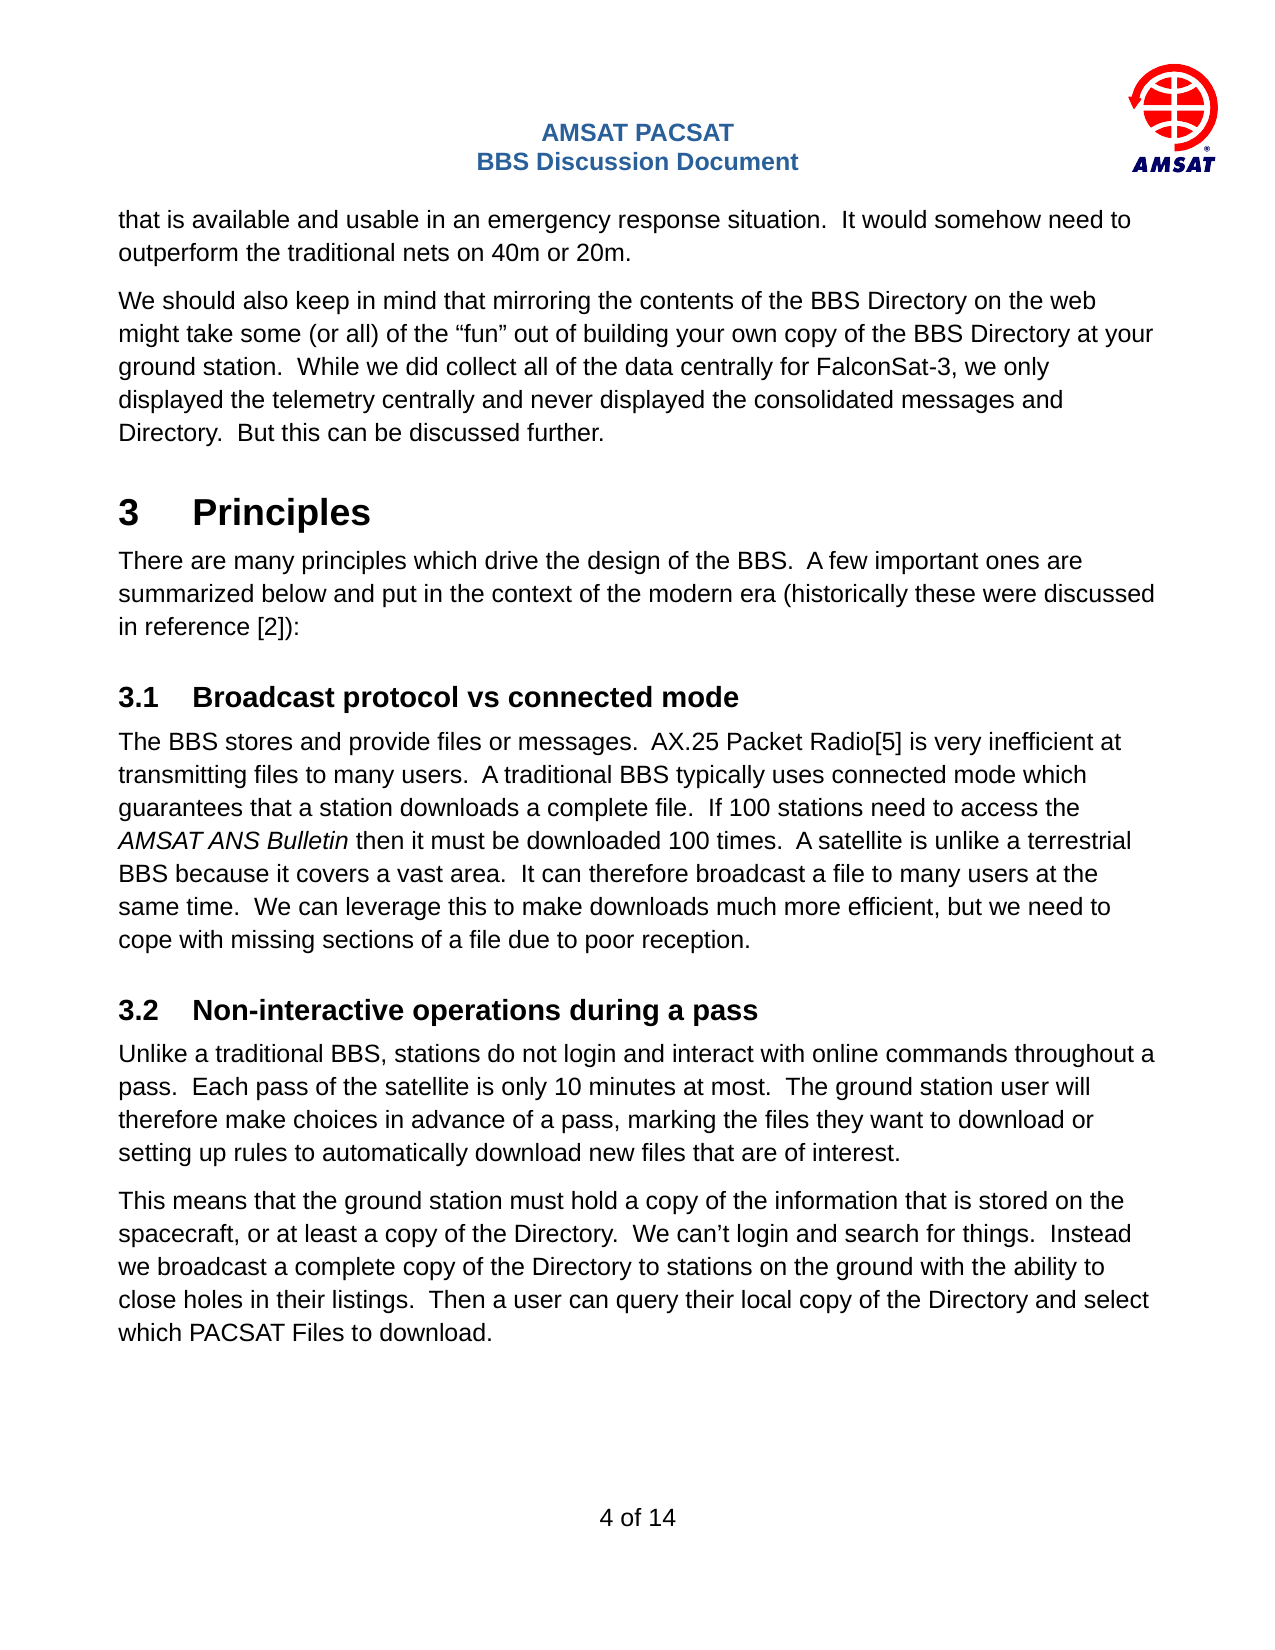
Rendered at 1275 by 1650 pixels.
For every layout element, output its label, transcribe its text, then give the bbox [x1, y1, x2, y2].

text We should also keep in mind that mirroring the contents of the BBS Directory on the web might take some (or all) of the “fun” out of building your own copy of the BBS Directory at your ground station. While we did collect all of the data centrally for FalconSat-3, we only displayed the telemetry centrally and never displayed the consolidated messages and Directory. But this can be discussed further. [118, 286, 1157, 447]
text There are many principles which drive the design of the BBS. A few important ones are summarized below and put in the context of the modern era (historically these were discussed in reference [2]): [118, 546, 1157, 641]
text Unlike a traditional BBS, stations do not login and interact with online commands throughout a pass. Each pass of the satellite is only 10 minutes at most. The ground station user will therefore make choices in advance of a pass, marking the files they want to download or setting up rules to automatically download new files that are of interest. [118, 1039, 1157, 1167]
picture [1126, 61, 1220, 174]
subtitle Broadcast protocol vs connected mode [118, 681, 1157, 714]
text that is available and usable in an emergency response situation. It would somehow need to outperform the traditional nets on 40m or 20m. [118, 205, 1157, 267]
subtitle Principles [118, 490, 1157, 533]
text The BBS stores and provide files or messages. AX.25 Packet Radio[5] is very inefficient at transmitting files to many users. A traditional BBS typically uses connected mode which guarantees that a station downloads a complete file. If 100 stations need to access the AMSAT ANS Bulletin then it must be downloaded 100 times. A satellite is unlike a terrestrial BBS because it covers a vast area. It can therefore broadcast a file to many users at the same time. We can leverage this to make downloads much more efficient, but we need to cope with missing sections of a file due to poor reception. [118, 727, 1157, 953]
subtitle Non-interactive operations during a pass [118, 993, 1157, 1027]
text This means that the ground station must hold a copy of the information that is stored on the spacecraft, or at least a copy of the Directory. We can’t login and search for things. Instead we broadcast a complete copy of the Directory to stations on the ground with the ability to close holes in their listings. Then a user can query their local copy of the Directory and select which PACSAT Files to download. [118, 1186, 1157, 1347]
